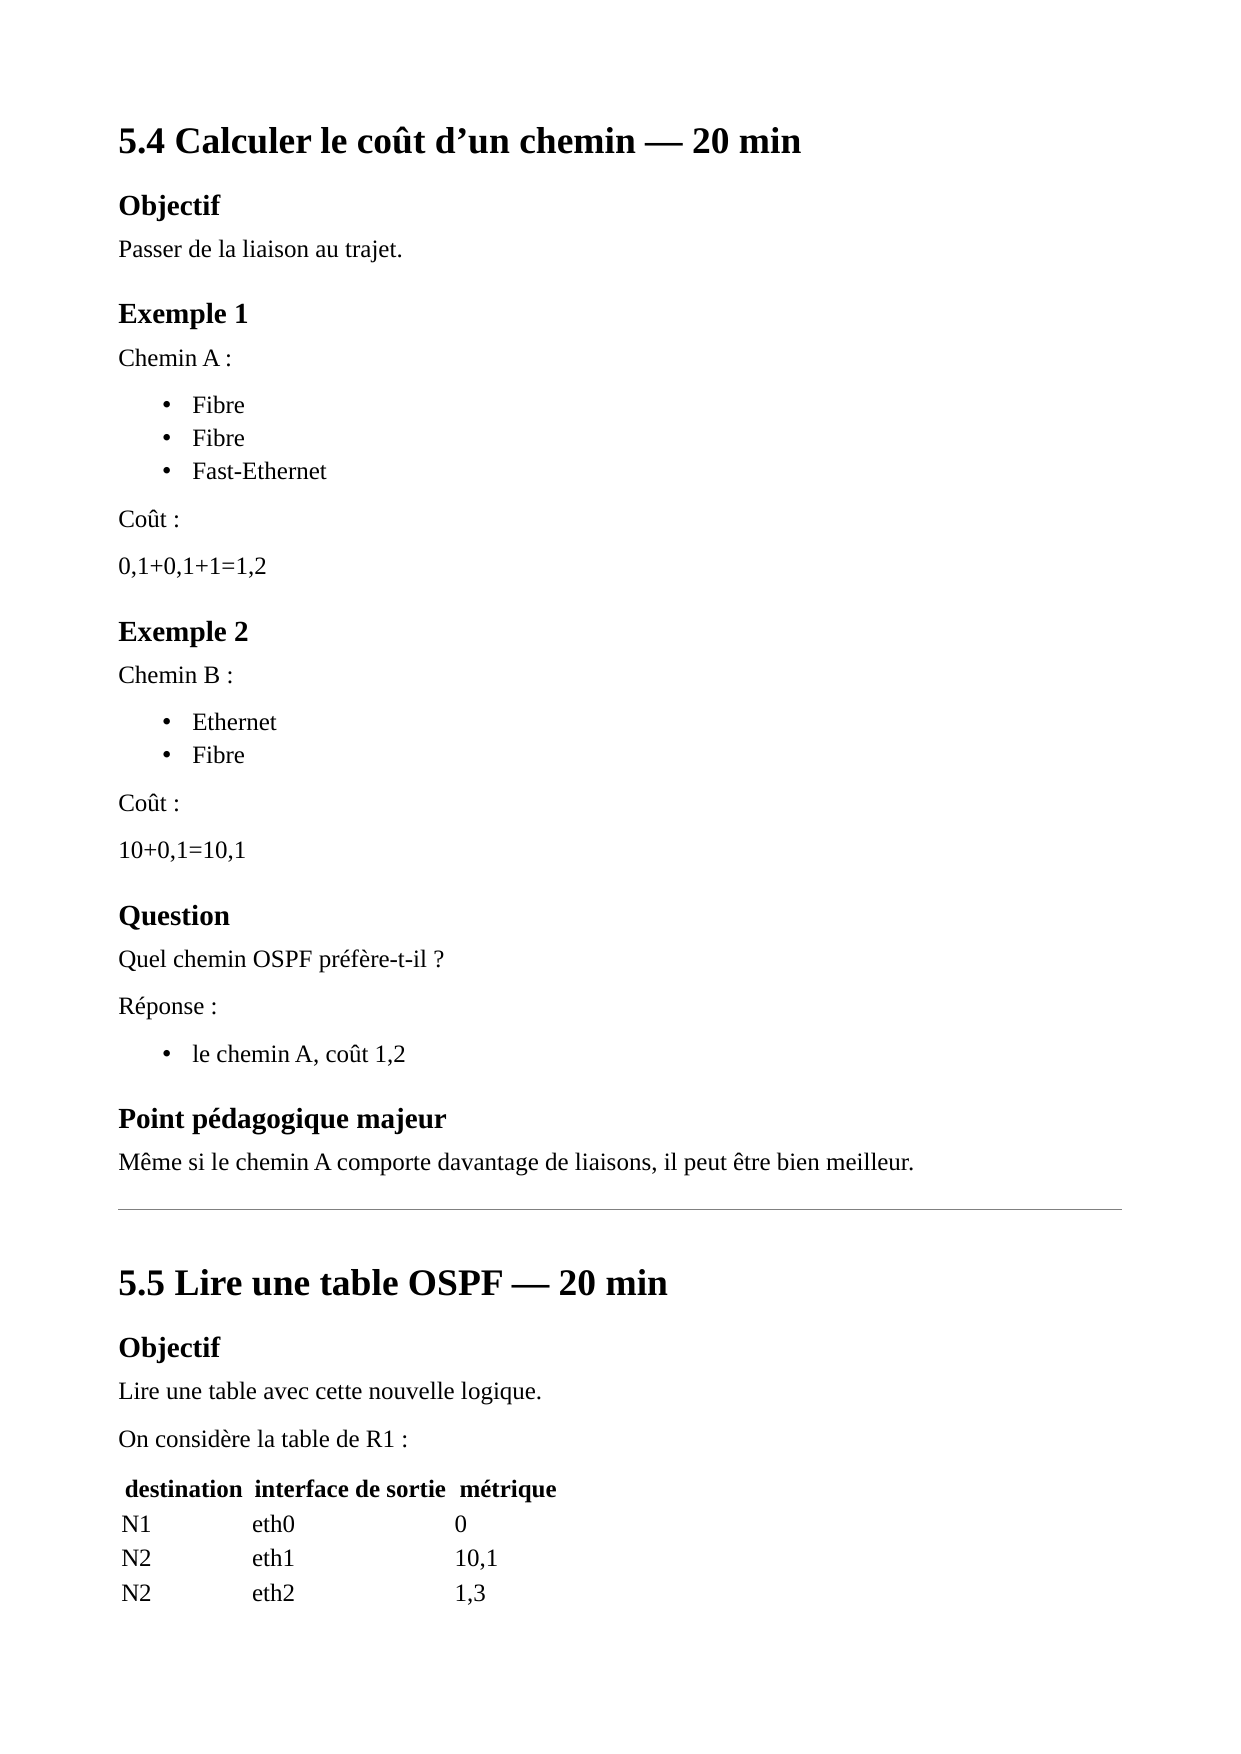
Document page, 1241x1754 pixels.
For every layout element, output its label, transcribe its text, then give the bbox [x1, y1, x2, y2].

list Fast-Ethernet [162, 456, 1122, 485]
list le chemin A, coût 1,2 [162, 1039, 1122, 1068]
list Fibre [162, 740, 1122, 769]
subtitle Exemple 1 [118, 297, 1122, 330]
subtitle Point pédagogique majeur [118, 1101, 1122, 1135]
table_cell 0 [451, 1506, 564, 1541]
text Chemin B : [118, 660, 1122, 688]
text Passer de la liaison au trajet. [118, 234, 1122, 263]
list Fibre [162, 423, 1122, 452]
list Fibre [162, 390, 1122, 419]
table_cell eth0 [249, 1506, 451, 1541]
text Réponse : [118, 991, 1122, 1020]
table_cell eth2 [249, 1575, 451, 1610]
text Quel chemin OSPF préfère-t-il ? [118, 944, 1122, 972]
table_cell N2 [118, 1541, 249, 1575]
text On considère la table de R1 : [118, 1424, 1122, 1452]
subtitle Exemple 2 [118, 614, 1122, 647]
table_header métrique [451, 1471, 564, 1506]
list Ethernet [162, 707, 1122, 736]
text 0,1+0,1+1=1,2 [118, 551, 1122, 580]
table_header destination [118, 1471, 249, 1506]
subtitle Question [118, 898, 1122, 931]
text Coût : [118, 788, 1122, 817]
table_cell 1,3 [451, 1575, 564, 1610]
table_cell eth1 [249, 1541, 451, 1575]
text 10+0,1=10,1 [118, 836, 1122, 864]
table_header interface de sortie [249, 1471, 451, 1506]
subtitle Objectif [118, 188, 1122, 222]
table_cell 10,1 [451, 1541, 564, 1575]
text Coût : [118, 504, 1122, 533]
subtitle 5.4 Calculer le coût d’un chemin — 20 min [118, 118, 1122, 161]
text Lire une table avec cette nouvelle logique. [118, 1376, 1122, 1405]
subtitle Objectif [118, 1330, 1122, 1364]
table_cell N1 [118, 1506, 249, 1541]
subtitle 5.5 Lire une table OSPF — 20 min [118, 1260, 1122, 1303]
table_cell N2 [118, 1575, 249, 1610]
text Même si le chemin A comporte davantage de liaisons, il peut être bien meilleur. [118, 1147, 1122, 1176]
text Chemin A : [118, 343, 1122, 371]
